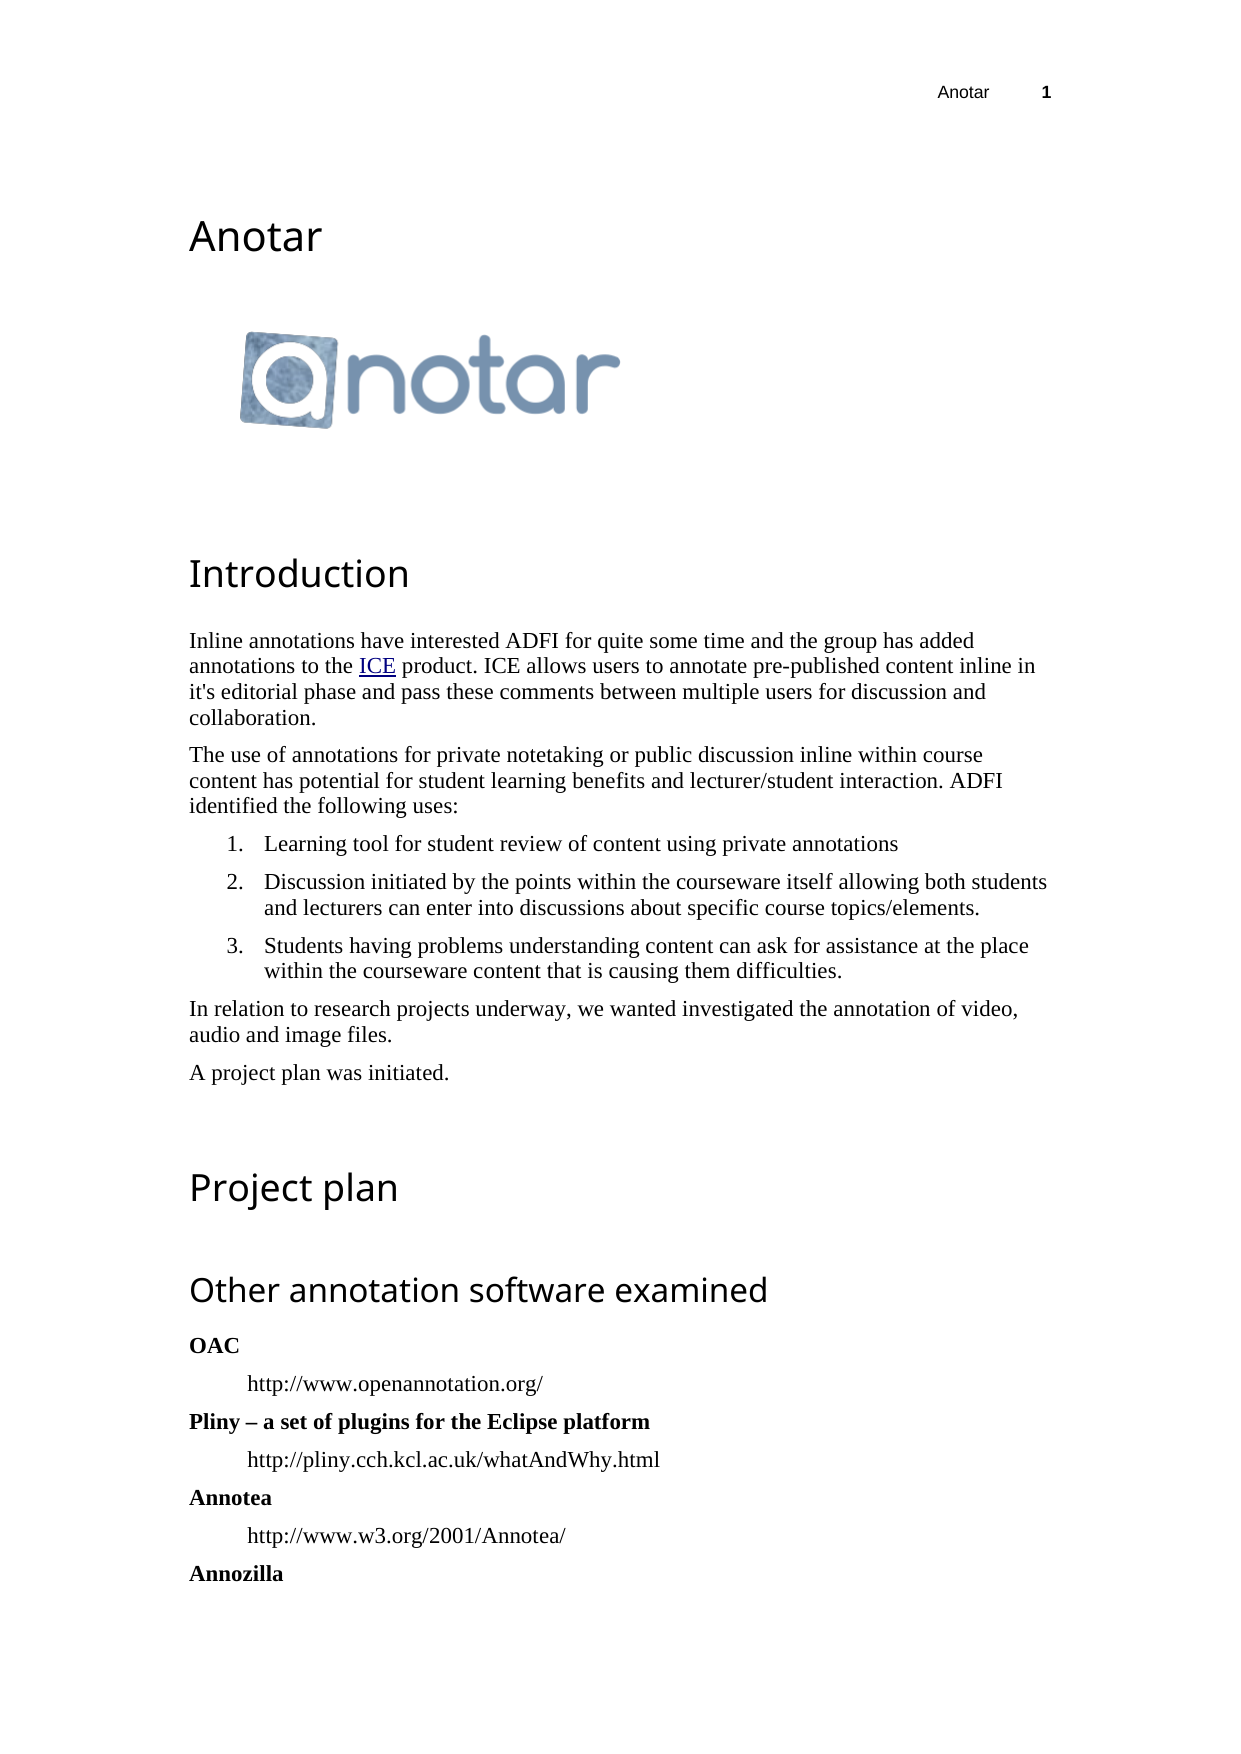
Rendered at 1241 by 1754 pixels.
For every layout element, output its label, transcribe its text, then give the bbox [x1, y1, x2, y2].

text A project plan was initiated. [189, 1059, 1051, 1085]
list Discussion initiated by the points within the courseware itself allowing both students and lecturers can enter into discussions about specific course topics/elements. [226, 869, 1051, 920]
text http://pliny.cch.kcl.ac.uk/whatAndWhy.html [224, 1447, 1051, 1472]
text http://www.openannotation.org/ [224, 1371, 1051, 1397]
text Inline annotations have interested ADFI for quite some time and the group has added annotations to the ICE product. ICE allows users to annotate pre-published content inline in it's editorial phase and pass these comments between multiple users for discussion and collaboration. [189, 628, 1051, 730]
text OAC [189, 1333, 1051, 1359]
list Students having problems understanding content can ask for assistance at the place within the courseware content that is causing them difficulties. [226, 933, 1051, 984]
text Project plan [189, 1162, 1051, 1213]
title Anotar [189, 207, 1051, 264]
text Annotea [189, 1485, 1051, 1510]
text Introduction [189, 548, 1051, 599]
text The use of annotations for private notetaking or public discussion inline within course content has potential for student learning benefits and lecturer/student interaction. ADFI identified the following uses: [189, 742, 1051, 819]
text Pliny – a set of plugins for the Eclipse platform [189, 1409, 1051, 1434]
text In relation to research projects underway, we wanted investigated the annotation of video, audio and image files. [189, 996, 1051, 1047]
text Annozilla [189, 1561, 1051, 1586]
list Learning tool for student review of content using private annotations [226, 831, 1051, 857]
text Other annotation software examined [189, 1267, 1051, 1312]
picture [188, 293, 662, 472]
text http://www.w3.org/2001/Annotea/ [224, 1523, 1051, 1548]
